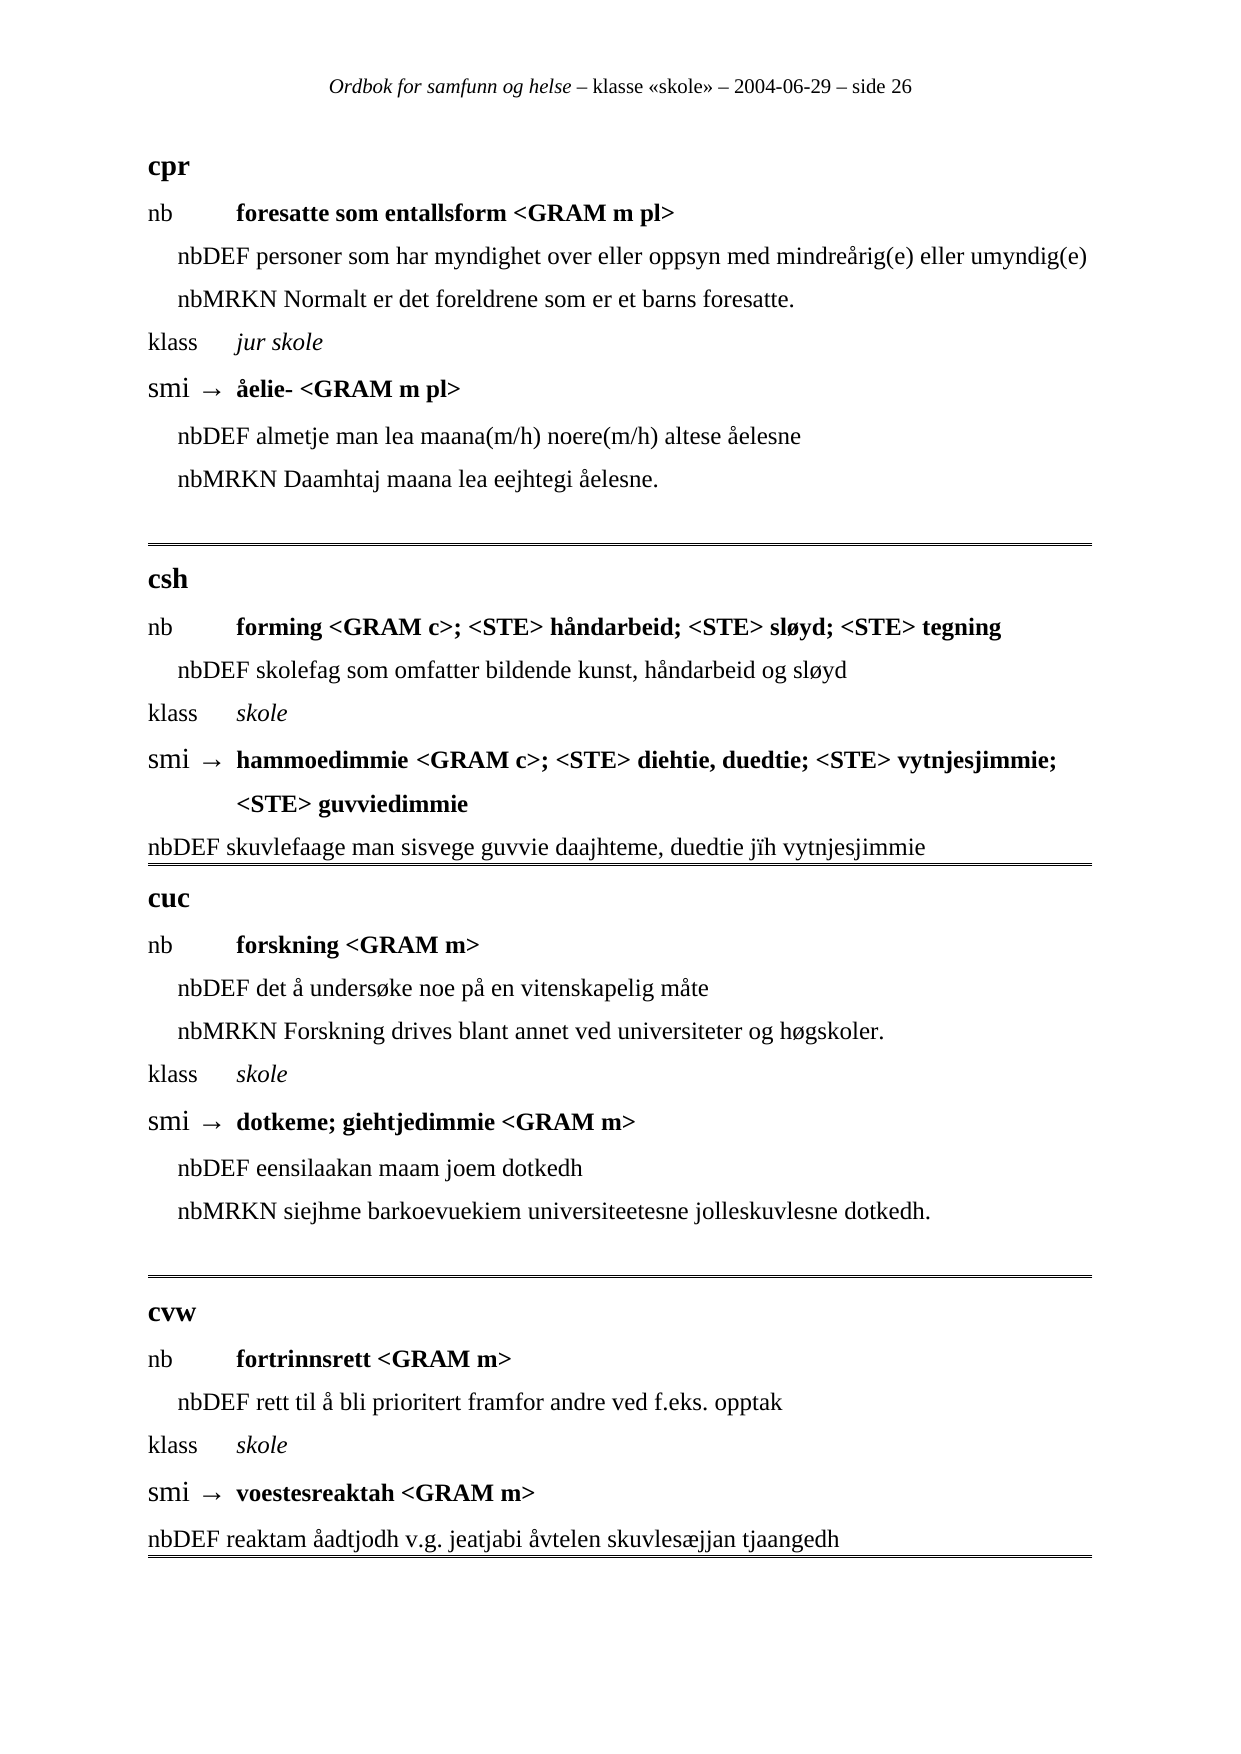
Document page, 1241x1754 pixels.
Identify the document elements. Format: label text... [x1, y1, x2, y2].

text nbDEF rett til å bli prioritert framfor andre ved f.eks. opptak [177, 1387, 1092, 1416]
text klass skole [148, 1431, 1092, 1459]
text nbDEF det å undersøke noe på en vitenskapelig måte [177, 973, 1092, 1002]
text smi → dotkeme; giehtjedimmie <GRAM m> [148, 1103, 1092, 1136]
text nbDEF almetje man lea maana(m/h) noere(m/h) altese åelesne [177, 421, 1092, 449]
text klass skole [148, 1059, 1092, 1088]
text nbDEF reaktam åadtjodh v.g. jeatjabi åvtelen skuvlesæjjan tjaangedh [148, 1524, 1092, 1555]
text nb forskning <GRAM m> [148, 930, 1092, 959]
text nbDEF personer som har myndighet over eller oppsyn med mindreårig(e) eller umyndig(e) [177, 241, 1092, 270]
text nbMRKN Normalt er det foreldrene som er et barns foresatte. [177, 284, 1092, 313]
text nbMRKN siejhme barkoevuekiem universiteetesne jolleskuvlesne dotkedh. [177, 1196, 1092, 1225]
text nbMRKN Daamhtaj maana lea eejhtegi åelesne. [177, 464, 1092, 493]
text klass jur skole [148, 327, 1092, 356]
text nb fortrinnsrett <GRAM m> [148, 1344, 1092, 1373]
text nb foresatte som entallsform <GRAM m pl> [148, 198, 1092, 227]
text cvw [148, 1294, 1092, 1327]
text cuc [148, 880, 1092, 913]
text smi → hammoedimmie <GRAM c>; <STE> diehtie, duedtie; <STE> vytnjesjimmie; <STE> guvviedimmie [148, 741, 1092, 818]
text nbDEF skolefag som omfatter bildende kunst, håndarbeid og sløyd [177, 655, 1092, 684]
text smi → voestesreaktah <GRAM m> [148, 1474, 1092, 1507]
text nbDEF skuvlefaage man sisvege guvvie daajhteme, duedtie jïh vytnjesjimmie [148, 832, 1092, 863]
text smi → åelie- <GRAM m pl> [148, 370, 1092, 404]
text csh [148, 562, 1092, 595]
text klass skole [148, 698, 1092, 727]
text nbMRKN Forskning drives blant annet ved universiteter og høgskoler. [177, 1016, 1092, 1045]
text nb forming <GRAM c>; <STE> håndarbeid; <STE> sløyd; <STE> tegning [148, 612, 1092, 641]
text cpr [148, 148, 1092, 181]
text nbDEF eensilaakan maam joem dotkedh [177, 1153, 1092, 1182]
